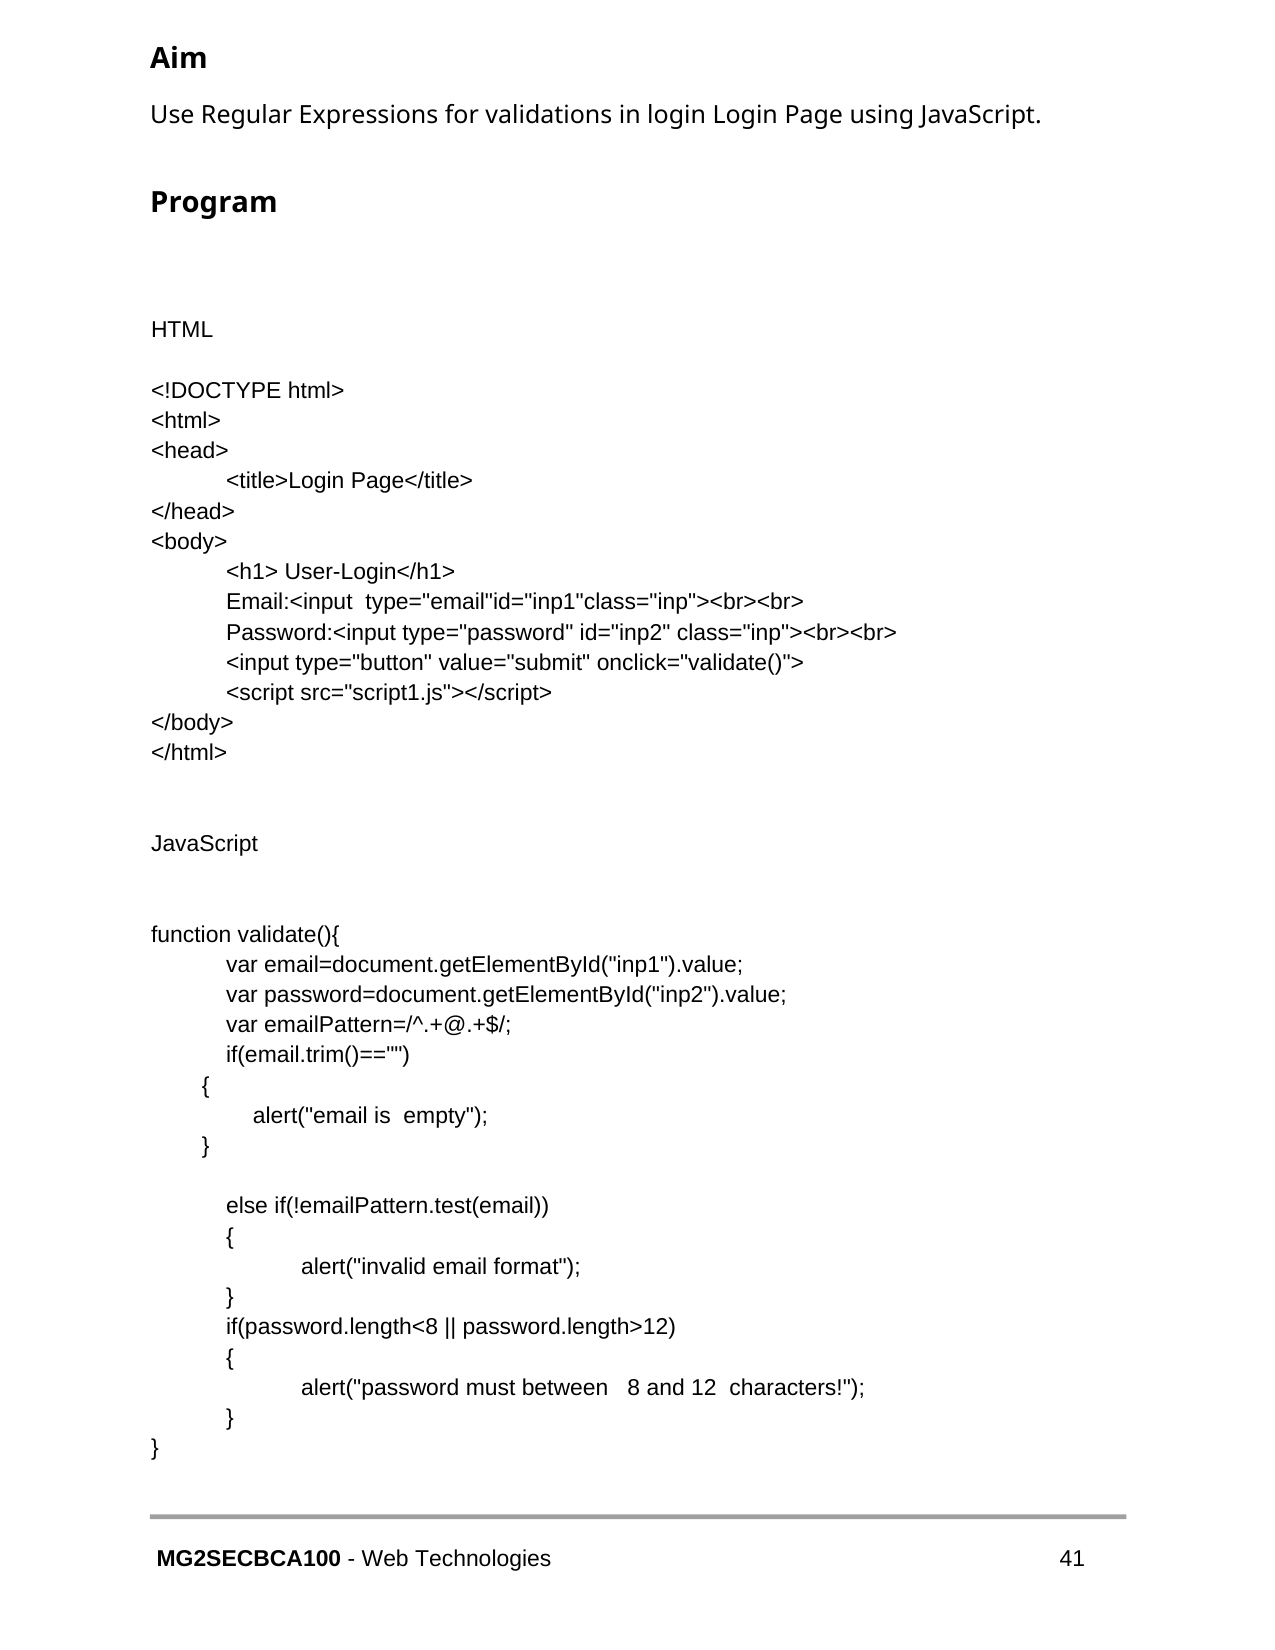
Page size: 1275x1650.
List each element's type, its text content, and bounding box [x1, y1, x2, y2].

table_header HTML <!DOCTYPE html> <html> <head> <title>Login Page</title> </head> <body> <h1> User-Login</h1> Email:<input type="email"id="inp1"class="inp"><br><br> Password:<input type="password" id="inp2" class="inp"><br><br> <input type="button" value="submit" onclick="validate()"> <script src="script1.js"></script> </body> </html> JavaScript function validate(){ var email=document.getElementById("inp1").value; var password=document.getElementById("inp2").value; var emailPattern=/^.+@.+$/; if(email.trim()=="") { alert("email is empty"); } else if(!emailPattern.test(email)) { alert("invalid email format"); } if(password.length<8 || password.length>12) { alert("password must between 8 and 12 characters!"); } } [140, 286, 1110, 1464]
text Use Regular Expressions for validations in login Login Page using JavaScript. [150, 97, 1125, 131]
text Aim [150, 37, 1125, 77]
text Program [150, 181, 1125, 221]
